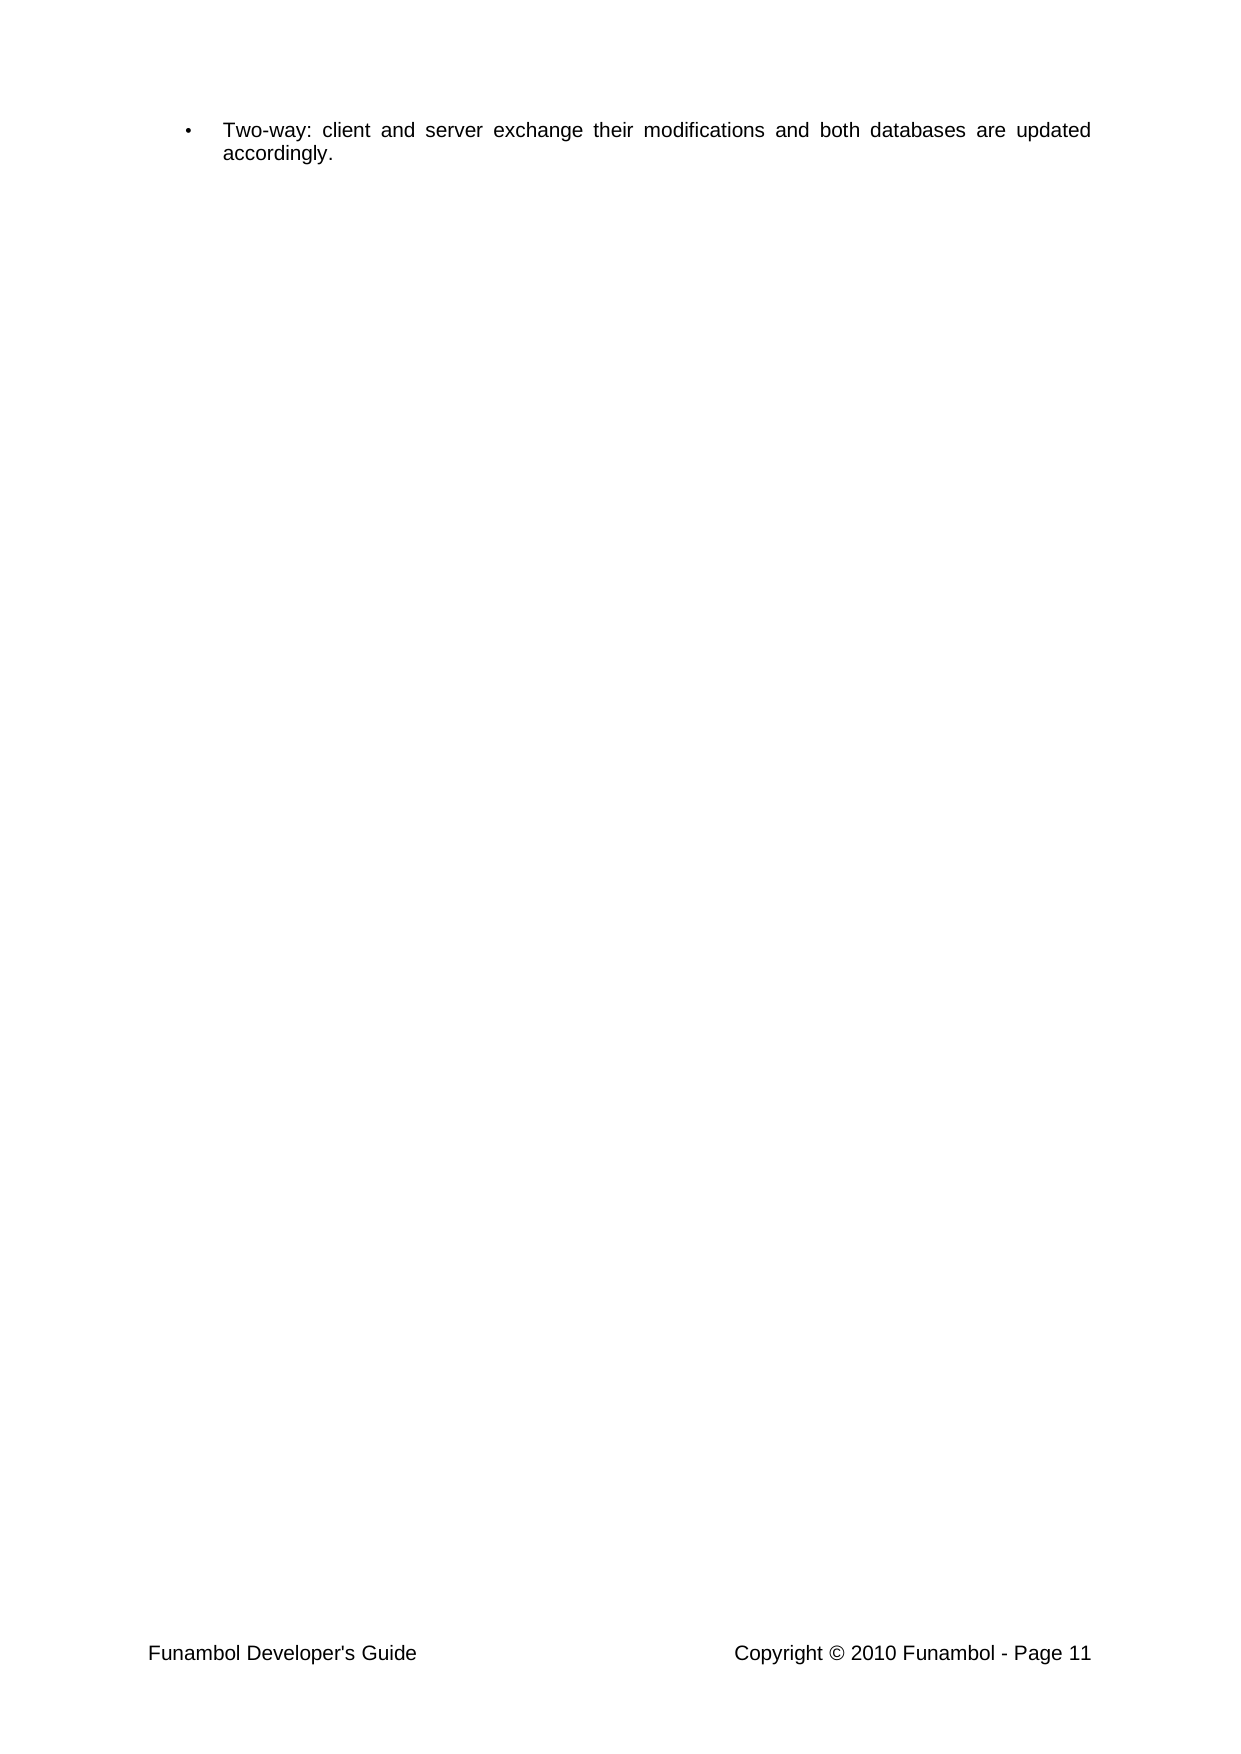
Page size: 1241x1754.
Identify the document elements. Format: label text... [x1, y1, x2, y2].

list Two-way: client and server exchange their modifications and both databases are updated accordingly. [185, 118, 1093, 165]
